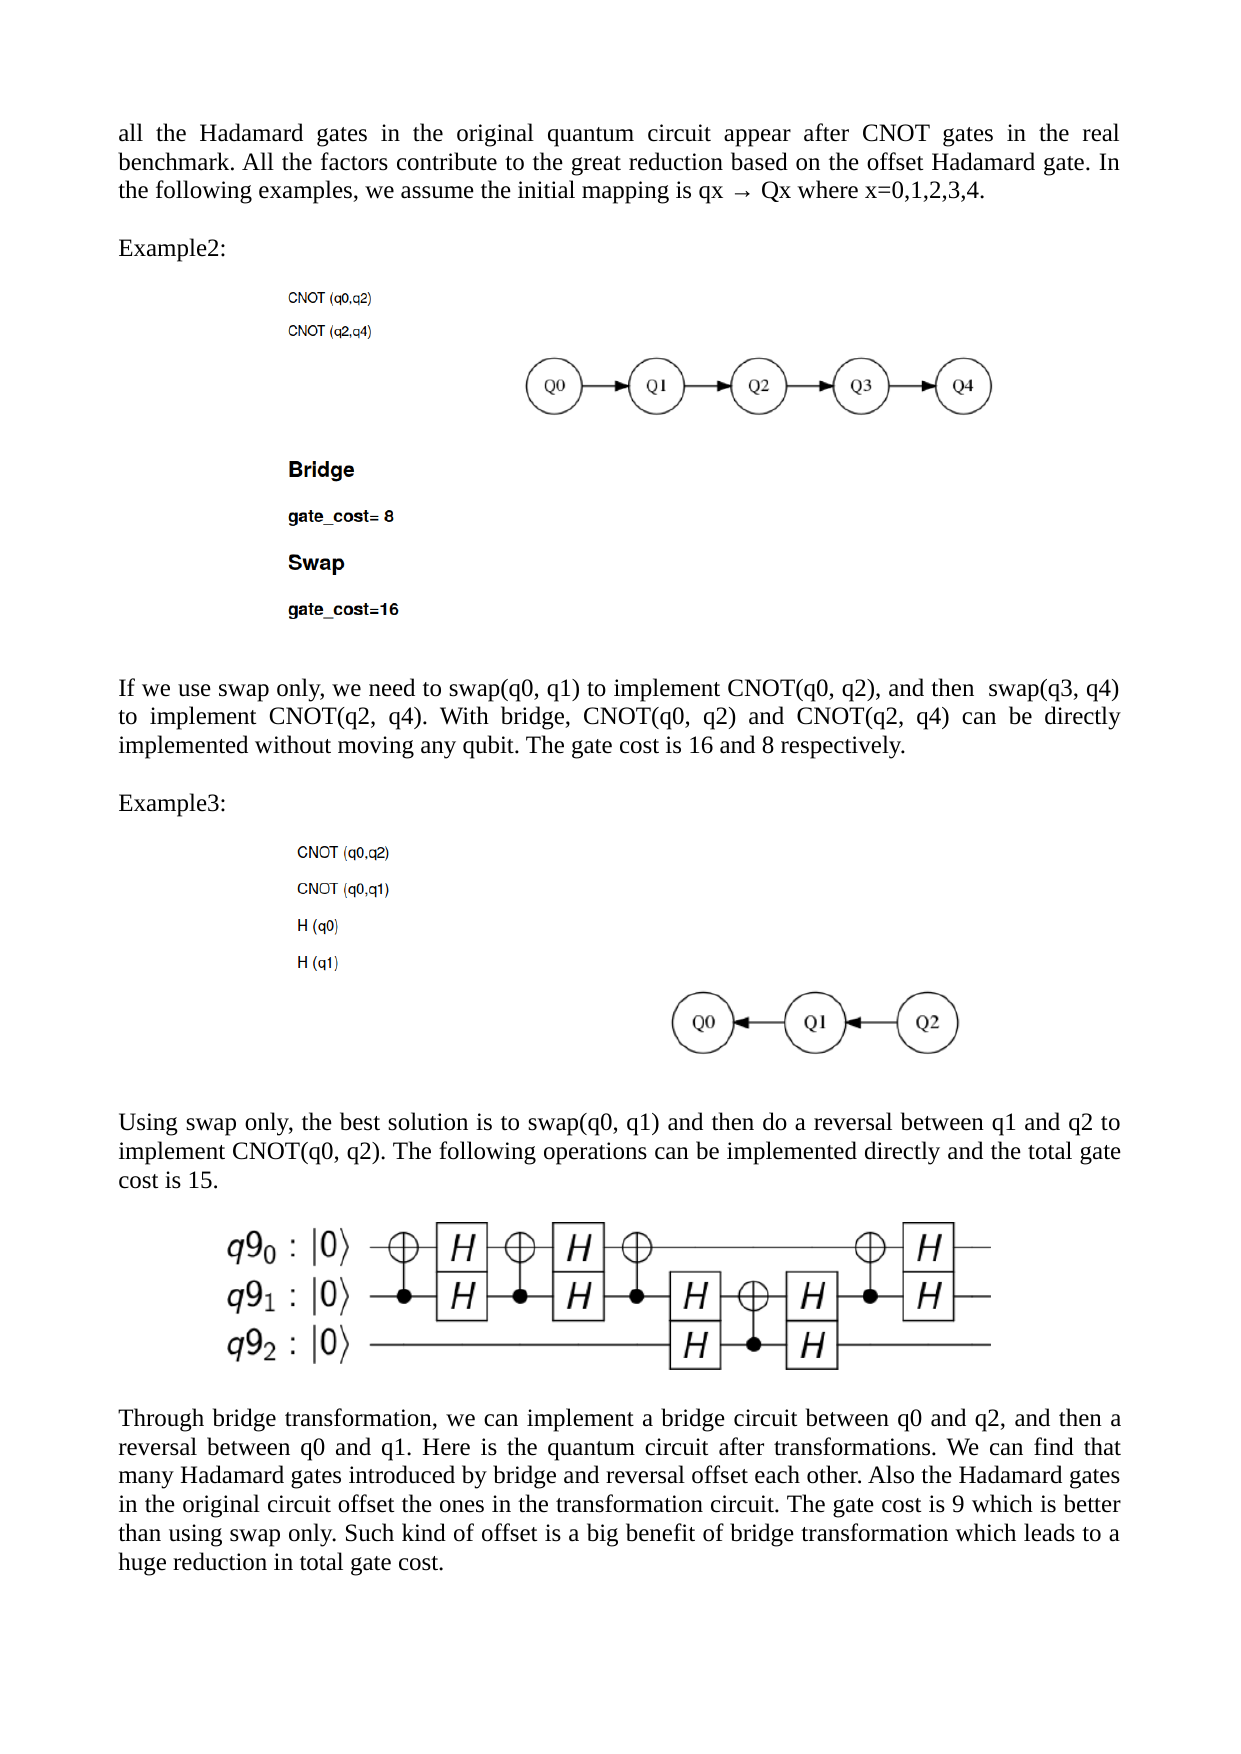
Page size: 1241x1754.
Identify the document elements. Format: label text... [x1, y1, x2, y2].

text Example2: [118, 233, 1122, 262]
text Using swap only, the best solution is to swap(q0, q1) and then do a reversal between q1 and q2 to implement CNOT(q0, q2). The following operations can be implemented directly and the total gate cost is 15. [118, 1107, 1122, 1194]
text Example3: [118, 788, 1122, 816]
text Through bridge transformation, we can implement a bridge circuit between q0 and q2, and then a reversal between q0 and q1. Here is the quantum circuit after transformations. We can find that many Hadamard gates introduced by bridge and reversal offset each other. Also the Hadamard gates in the original circuit offset the ones in the transformation circuit. The gate cost is 9 which is better than using swap only. Such kind of offset is a big benefit of bridge transformation which leads to a huge reduction in total gate cost. [118, 1403, 1122, 1576]
picture [277, 278, 1011, 644]
picture [222, 1222, 999, 1375]
picture [280, 834, 972, 1079]
text all the Hadamard gates in the original quantum circuit appear after CNOT gates in the real benchmark. All the factors contribute to the great reduction based on the offset Hadamard gate. In the following examples, we assume the initial mapping is qx → Qx where x=0,1,2,3,4. [118, 118, 1122, 204]
text If we use swap only, we need to swap(q0, q1) to implement CNOT(q0, q2), and then swap(q3, q4) to implement CNOT(q2, q4). With bridge, CNOT(q0, q2) and CNOT(q2, q4) can be directly implemented without moving any qubit. The gate cost is 16 and 8 respectively. [118, 673, 1122, 759]
